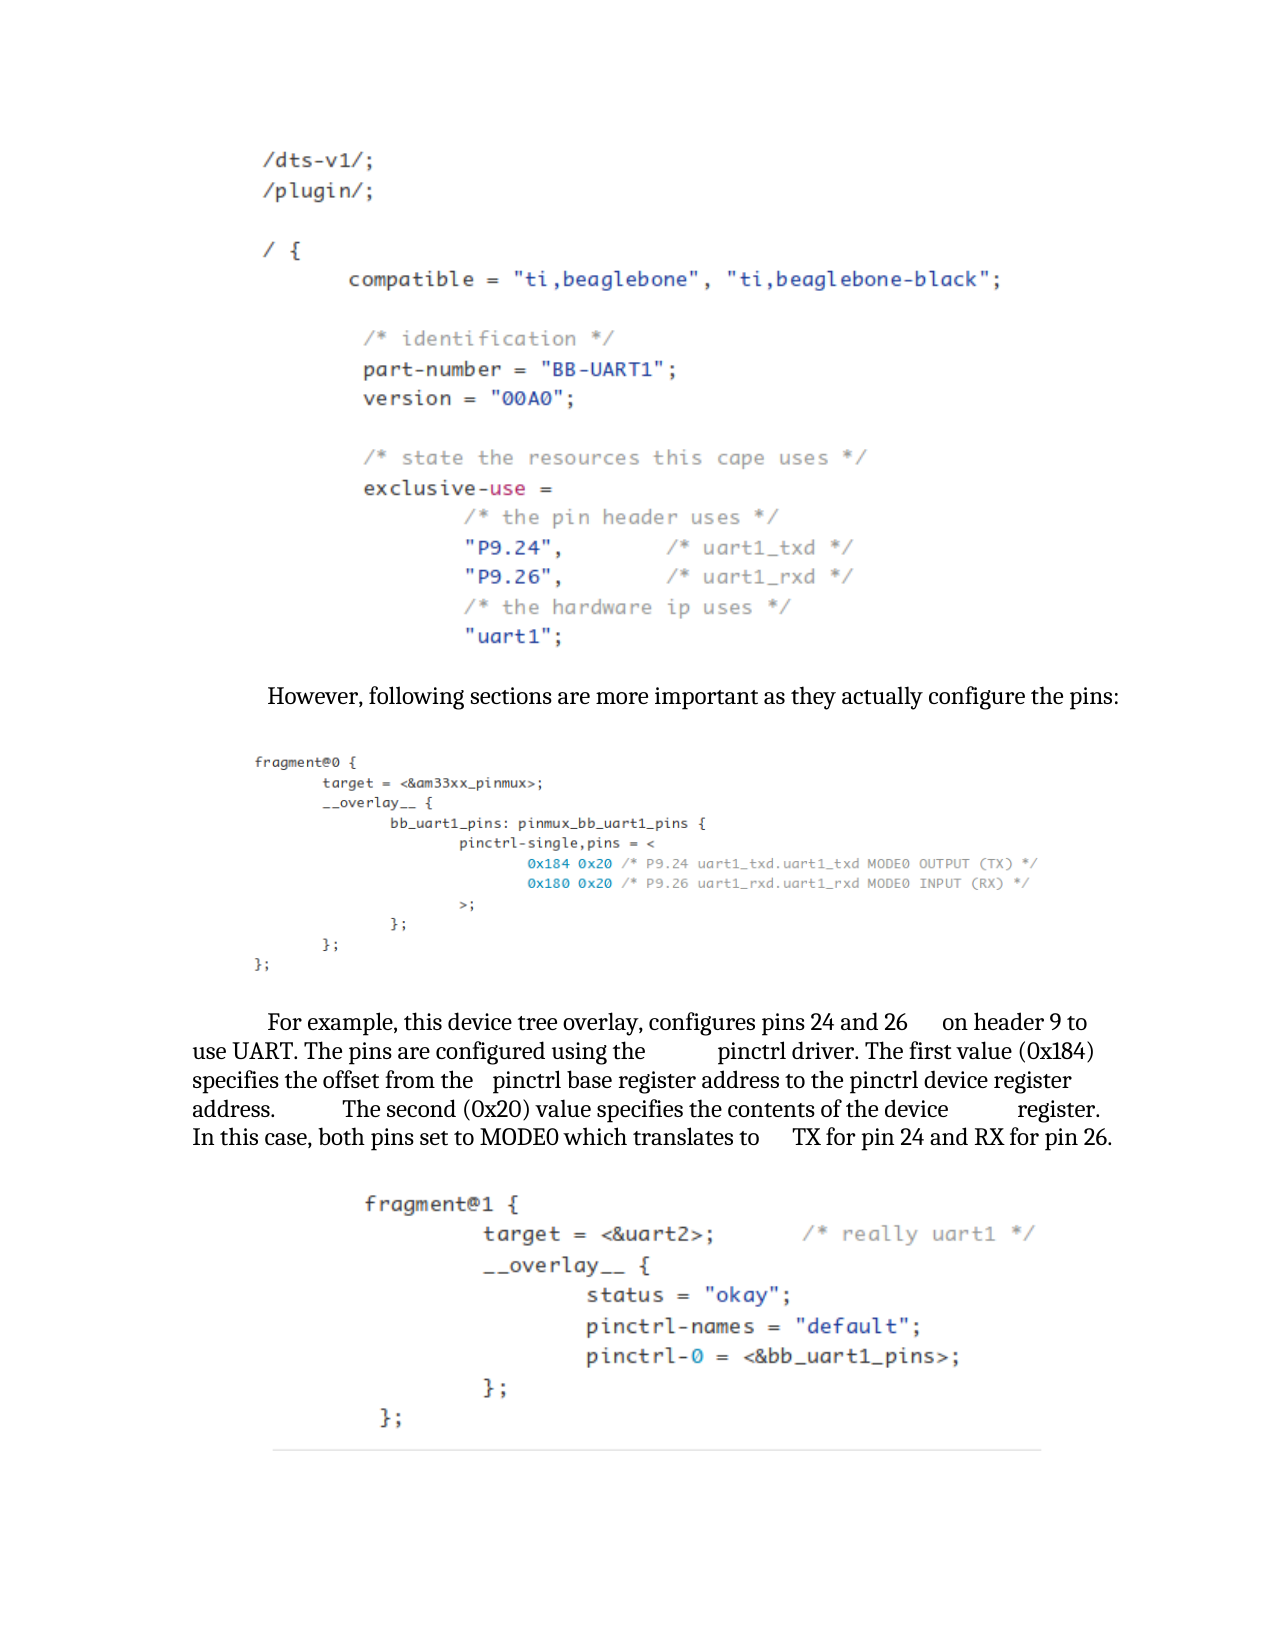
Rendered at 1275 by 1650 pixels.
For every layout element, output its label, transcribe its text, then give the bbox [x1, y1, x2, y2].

picture [206, 739, 1108, 980]
list However, following sections are more important as they actually configure the pins: [267, 682, 1122, 711]
text For example, this device tree overlay, configures pins 24 and 26 on header 9 to use UART. The pins are configured using the pinctrl driver. The first value (0x184) specifies the offset from the pinctrl base register address to the pinctrl device register address. The second (0x20) value specifies the contents of the device register. In this case, both pins set to MODE0 which translates to TX for pin 24 and RX for pin 26. [192, 1008, 1122, 1152]
picture [251, 150, 1063, 654]
picture [272, 1180, 1042, 1451]
